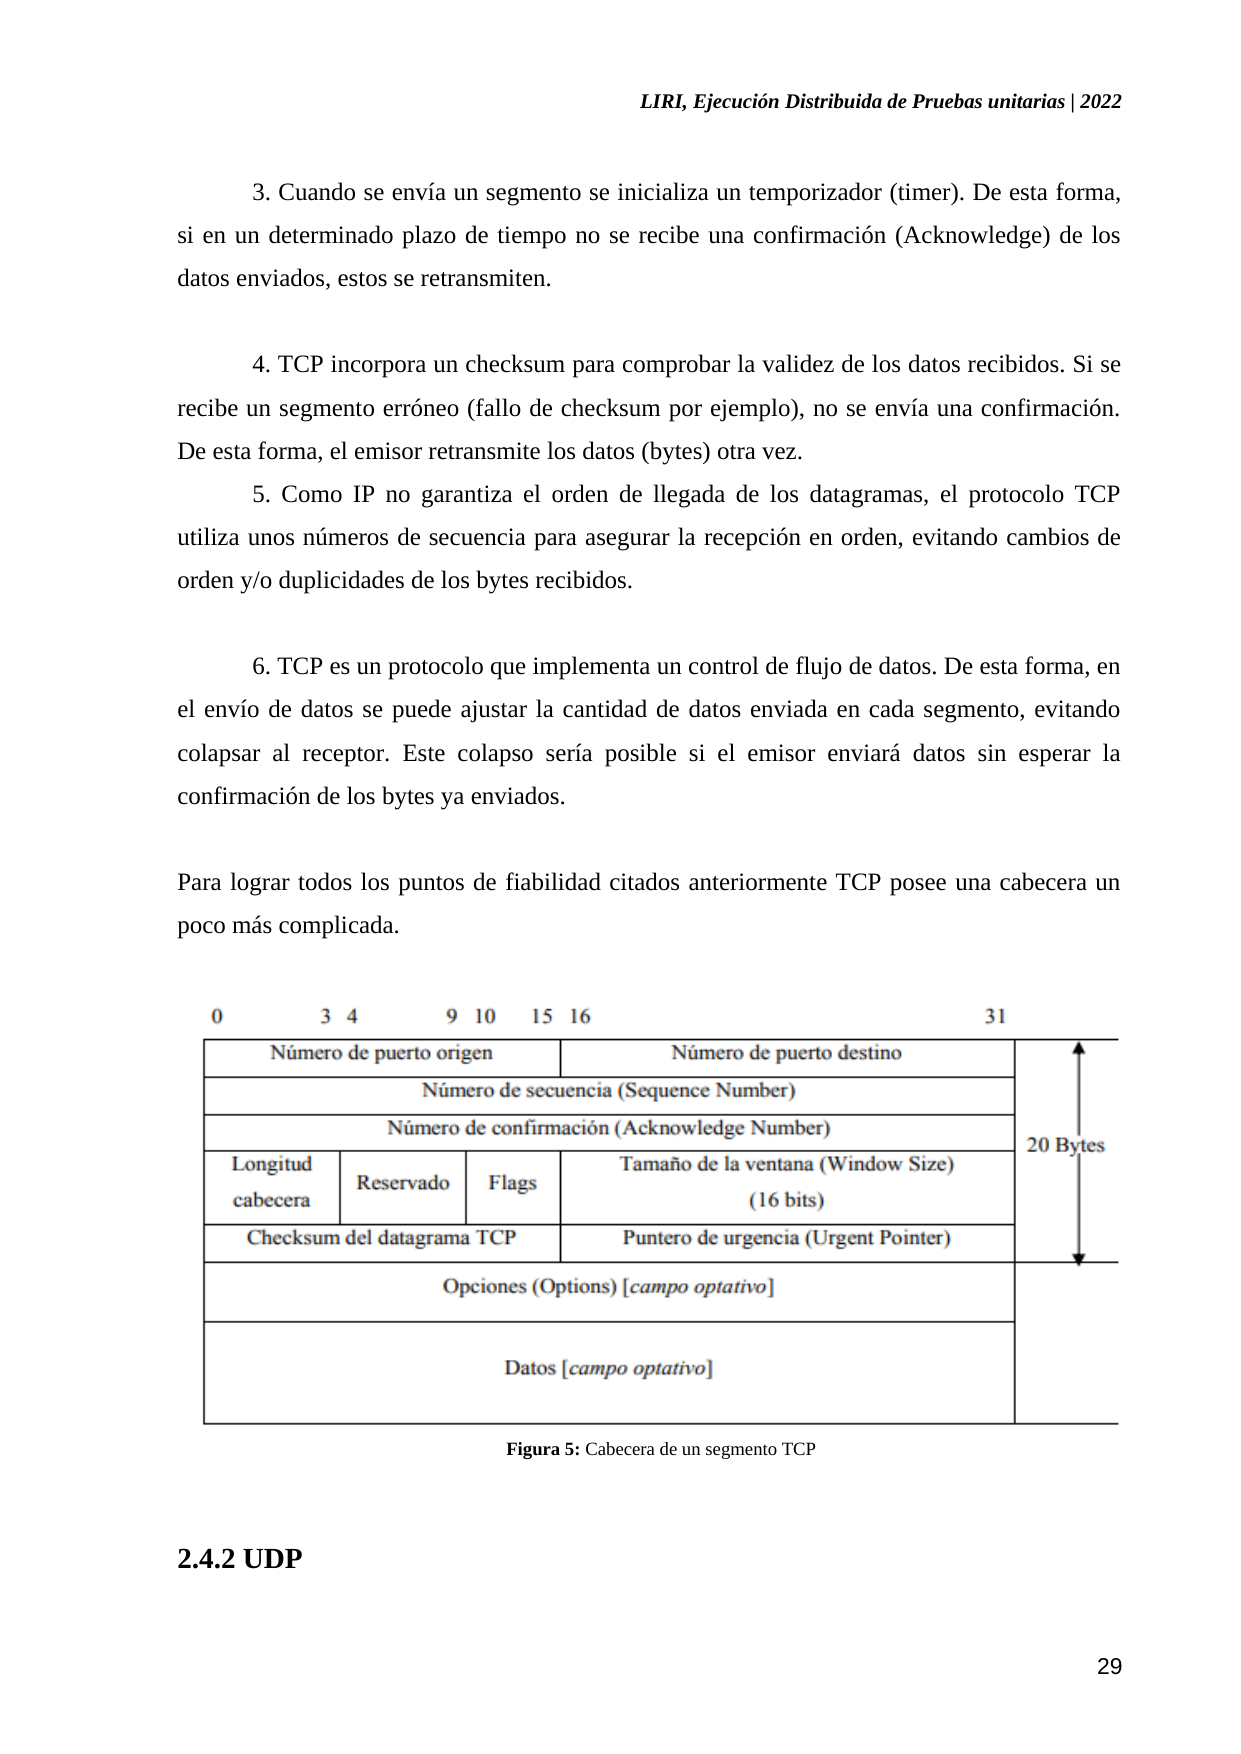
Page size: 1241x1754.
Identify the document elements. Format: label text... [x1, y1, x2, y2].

text 6. TCP es un protocolo que implementa un control de flujo de datos. De esta forma, en el envío de datos se puede ajustar la cantidad de datos enviada en cada segmento, evitando colapsar al receptor. Este colapso sería posible si el emisor enviará datos sin esperar la confirmación de los bytes ya enviados. [177, 651, 1122, 809]
text Para lograr todos los puntos de fiabilidad citados anteriormente TCP posee una cabecera un poco más complicada. [177, 867, 1122, 939]
text Figura 5: Cabecera de un segmento TCP [177, 1439, 1122, 1460]
picture [177, 992, 1142, 1439]
subtitle 2.4.2 UDP [177, 1542, 1122, 1575]
text 3. Cuando se envía un segmento se inicializa un temporizador (timer). De esta forma, si en un determinado plazo de tiempo no se recibe una confirmación (Acknowledge) de los datos enviados, estos se retransmiten. [177, 177, 1122, 292]
text 5. Como IP no garantiza el orden de llegada de los datagramas, el protocolo TCP utiliza unos números de secuencia para asegurar la recepción en orden, evitando cambios de orden y/o duplicidades de los bytes recibidos. [177, 479, 1122, 594]
text 4. TCP incorpora un checksum para comprobar la validez de los datos recibidos. Si se recibe un segmento erróneo (fallo de checksum por ejemplo), no se envía una confirmación. De esta forma, el emisor retransmite los datos (bytes) otra vez. [177, 349, 1122, 464]
